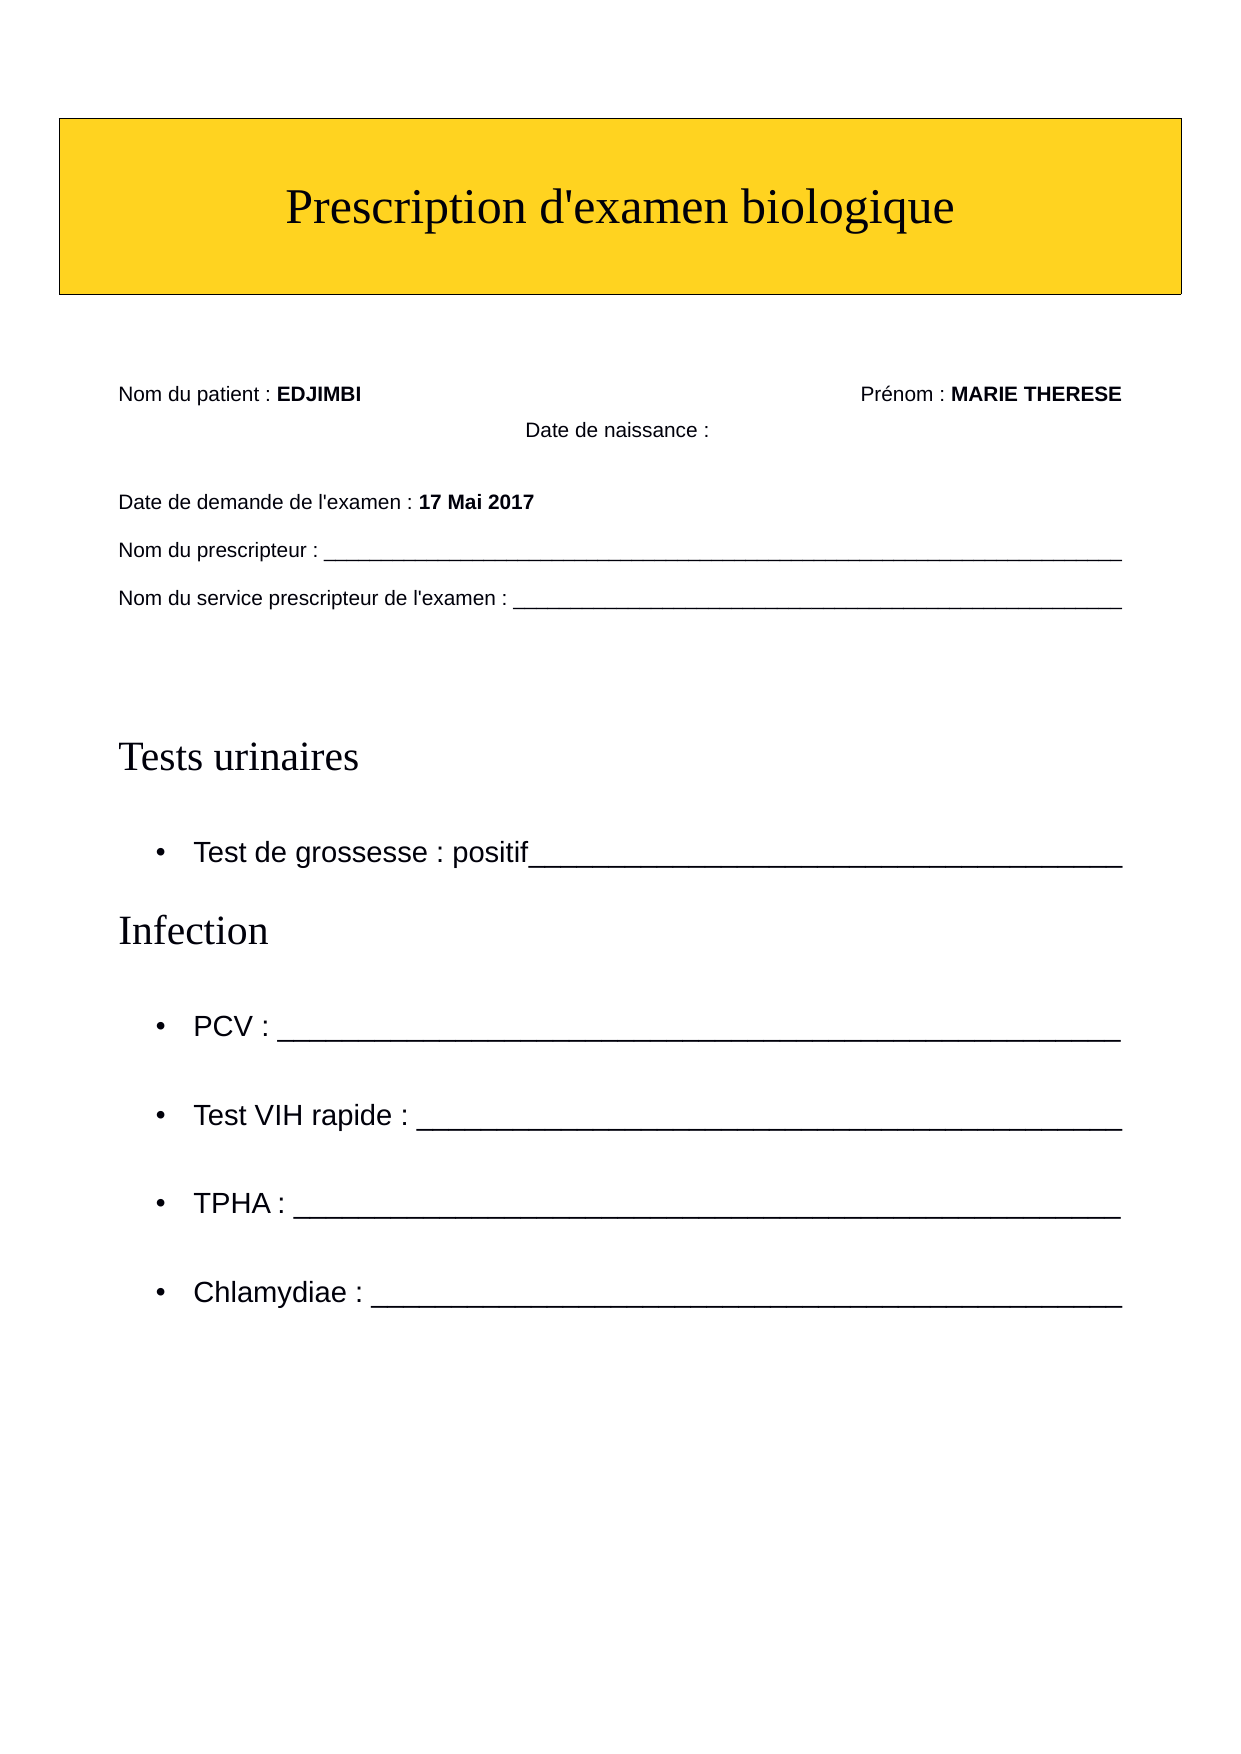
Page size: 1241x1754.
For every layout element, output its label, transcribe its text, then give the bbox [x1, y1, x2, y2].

subtitle Infection [118, 905, 1122, 953]
subtitle Prescription d'examen biologique [60, 119, 1181, 294]
list TPHA : [156, 1143, 1122, 1231]
text Date de demande de l'examen : 17 Mai 2017 [118, 489, 1122, 513]
list Chlamydiae : [156, 1231, 1122, 1320]
text Date de naissance : [118, 418, 1122, 442]
list Test VIH rapide : [156, 1054, 1122, 1143]
subtitle Tests urinaires [118, 731, 1122, 779]
list Test de grossesse : positif [156, 792, 1122, 880]
text Nom du patient : EDJIMBI Prénom : MARIE THERESE [118, 382, 1122, 406]
list PCV : [156, 966, 1122, 1054]
text Nom du service prescripteur de l'examen : [118, 585, 1122, 609]
text Nom du prescripteur : [118, 537, 1122, 561]
